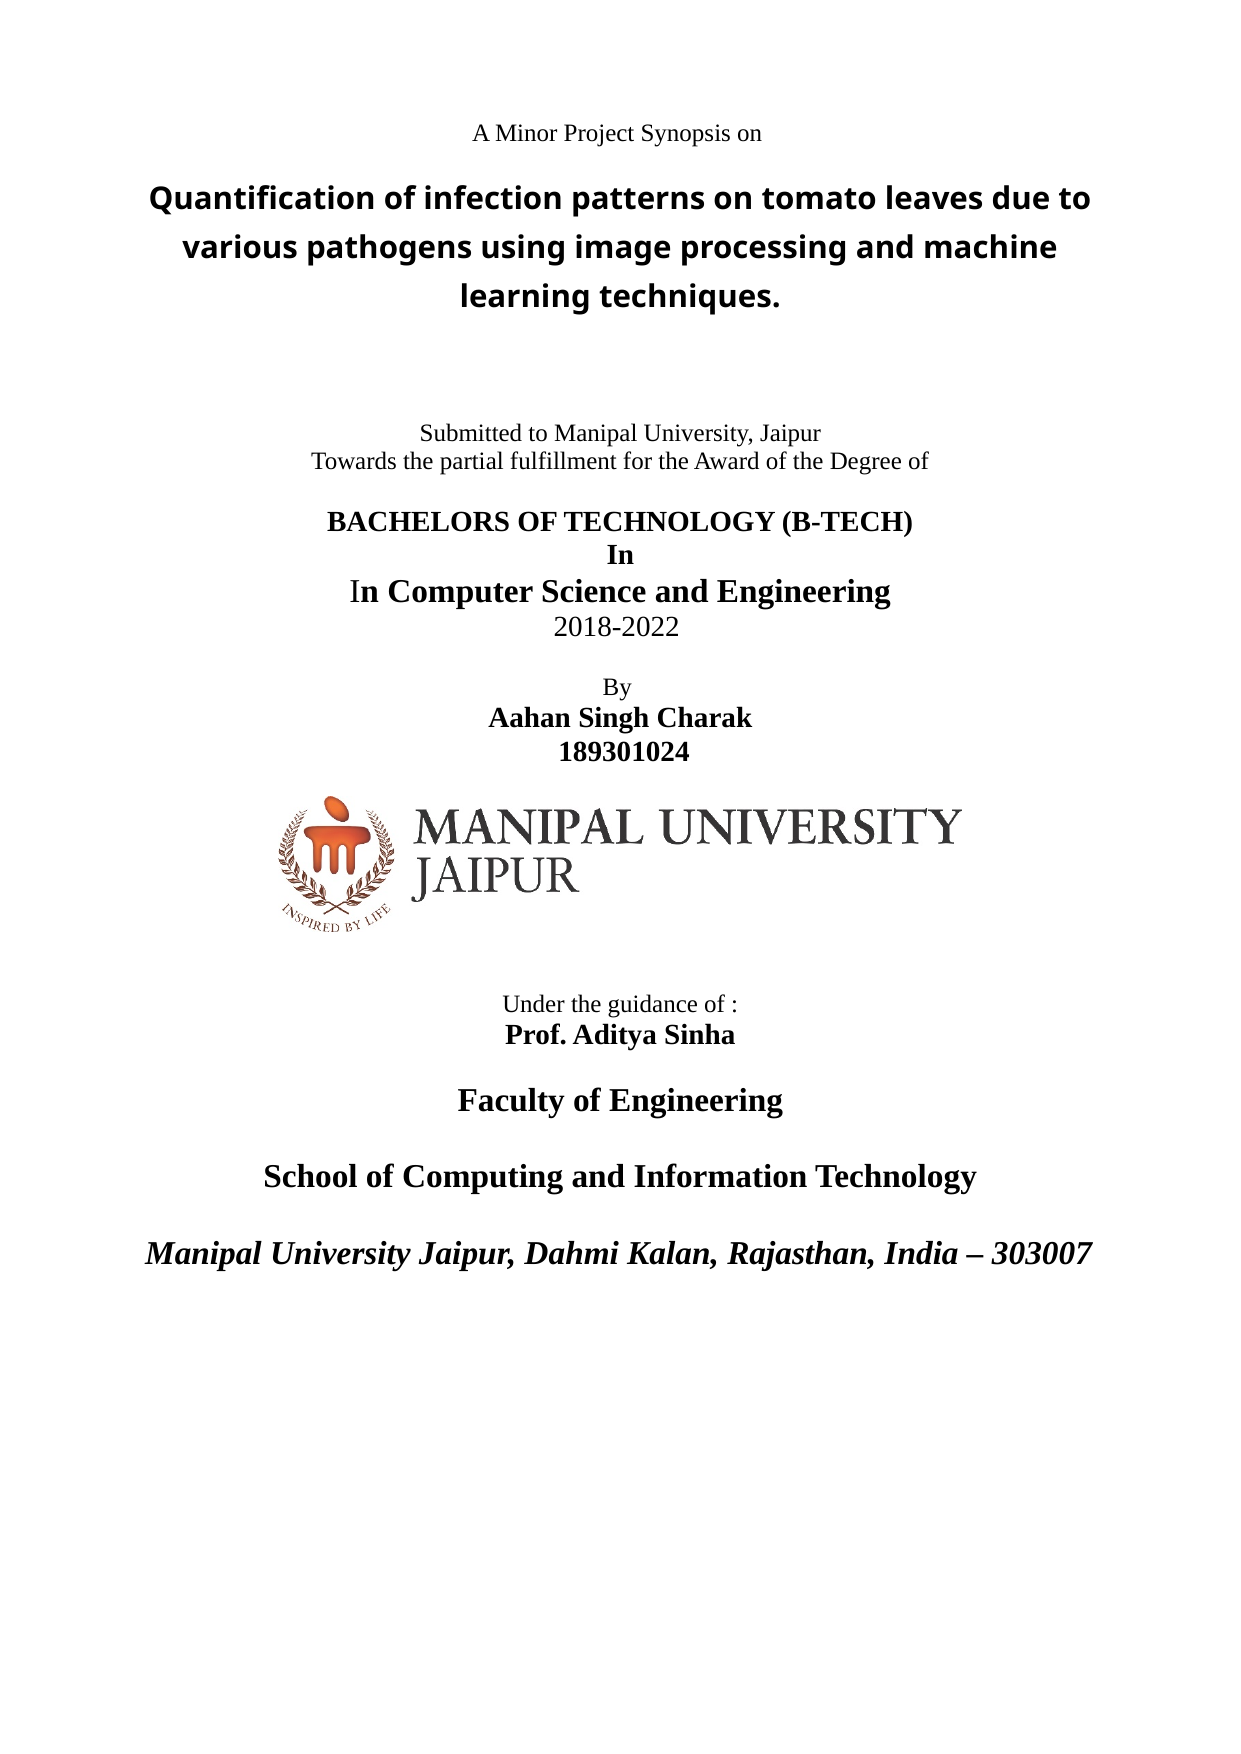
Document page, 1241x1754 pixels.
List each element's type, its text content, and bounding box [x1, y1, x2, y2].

text By [118, 672, 1122, 700]
text Towards the partial fulfillment for the Award of the Degree of [118, 446, 1122, 475]
text Submitted to Manipal University, Jaipur [118, 418, 1122, 446]
text In Computer Science and Engineering [118, 571, 1122, 609]
text A Minor Project Synopsis on [118, 118, 1122, 147]
text Manipal University Jaipur, Dahmi Kalan, Rajasthan, India – 303007 [118, 1233, 1122, 1271]
text Aahan Singh Charak [118, 700, 1122, 734]
text BACHELORS OF TECHNOLOGY (B-TECH) [118, 504, 1122, 537]
text Under the guidance of : [118, 989, 1122, 1017]
picture [278, 796, 962, 932]
text 2018-2022 [118, 609, 1122, 643]
text School of Computing and Information Technology [118, 1156, 1122, 1195]
text Prof. Aditya Sinha [118, 1017, 1122, 1051]
text Quantification of infection patterns on tomato leaves due to various pathogens using image processing and machine learning techniques. [118, 176, 1122, 316]
text Faculty of Engineering [118, 1080, 1122, 1118]
text 189301024 [118, 734, 1122, 767]
text In [118, 537, 1122, 571]
